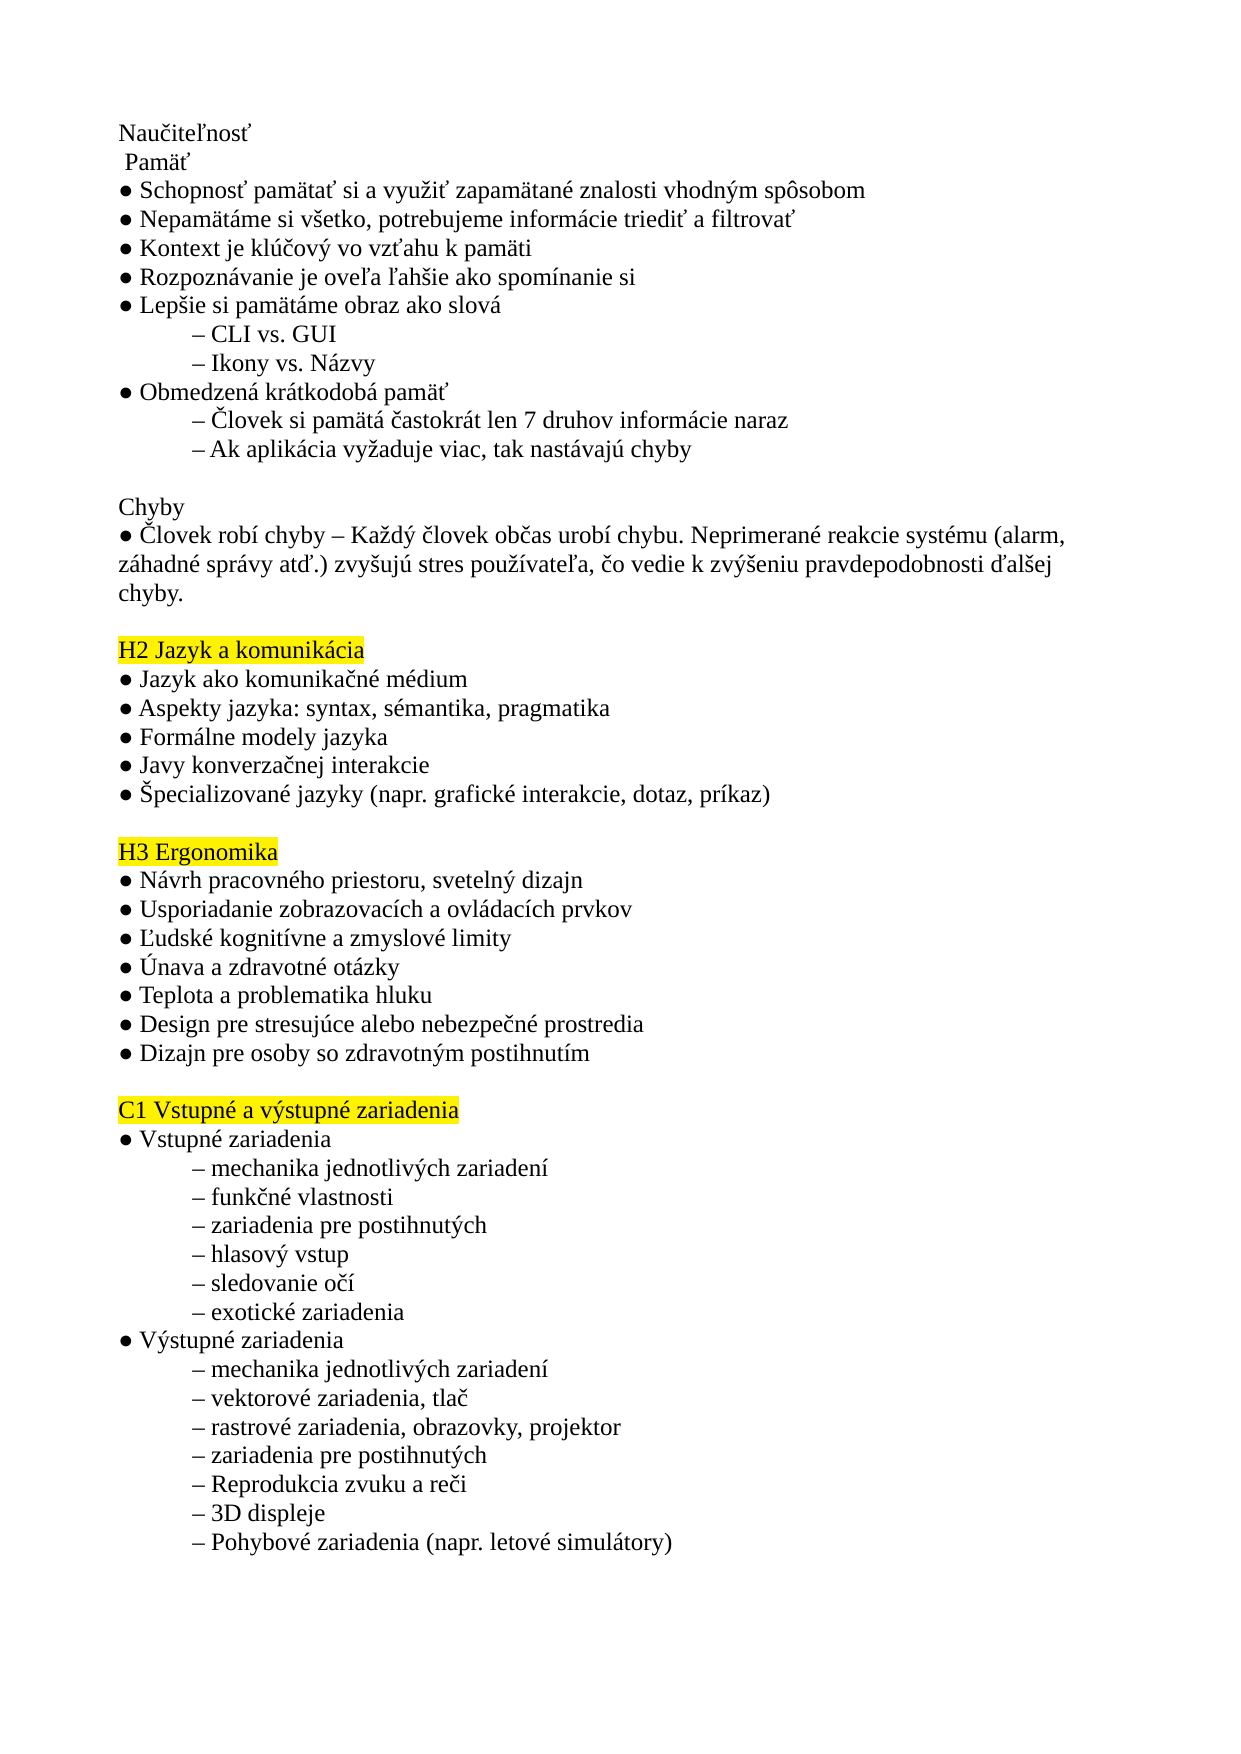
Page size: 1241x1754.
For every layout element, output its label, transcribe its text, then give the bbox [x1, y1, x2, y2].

text – Ak aplikácia vyžaduje viac, tak nastávajú chyby [118, 434, 1122, 463]
text C1 Vstupné a výstupné zariadenia [118, 1096, 1122, 1124]
text ● Obmedzená krátkodobá pamäť [118, 377, 1122, 406]
text – CLI vs. GUI [118, 319, 1122, 348]
text – 3D displeje [118, 1498, 1122, 1527]
text – zariadenia pre postihnutých [118, 1211, 1122, 1239]
text – vektorové zariadenia, tlač [118, 1383, 1122, 1412]
text ● Design pre stresujúce alebo nebezpečné prostredia [118, 1009, 1122, 1038]
text ● Aspekty jazyka: syntax, sémantika, pragmatika [118, 693, 1122, 722]
text Naučiteľnosť [118, 118, 1122, 147]
text ● Rozpoznávanie je oveľa ľahšie ako spomínanie si [118, 262, 1122, 291]
text ● Lepšie si pamätáme obraz ako slová [118, 291, 1122, 319]
text ● Človek robí chyby – Každý človek občas urobí chybu. Neprimerané reakcie systému (alarm, záhadné správy atď.) zvyšujú stres používateľa, čo vedie k zvýšeniu pravdepodobnosti ďalšej chyby. [118, 521, 1122, 607]
text ● Špecializované jazyky (napr. grafické interakcie, dotaz, príkaz) [118, 779, 1122, 808]
text – Pohybové zariadenia (napr. letové simulátory) [118, 1527, 1122, 1556]
text ● Usporiadanie zobrazovacích a ovládacích prvkov [118, 894, 1122, 923]
text ● Kontext je klúčový vo vzťahu k pamäti [118, 233, 1122, 262]
text – mechanika jednotlivých zariadení [118, 1153, 1122, 1182]
text – zariadenia pre postihnutých [118, 1441, 1122, 1469]
text ● Formálne modely jazyka [118, 722, 1122, 751]
text ● Ľudské kognitívne a zmyslové limity [118, 923, 1122, 952]
text Pamäť [118, 147, 1122, 176]
text ● Dizajn pre osoby so zdravotným postihnutím [118, 1038, 1122, 1067]
text – hlasový vstup [118, 1239, 1122, 1268]
text Chyby [118, 492, 1122, 521]
text ● Teplota a problematika hluku [118, 981, 1122, 1009]
text H2 Jazyk a komunikácia [118, 636, 1122, 664]
text – mechanika jednotlivých zariadení [118, 1354, 1122, 1383]
text – Reprodukcia zvuku a reči [118, 1469, 1122, 1498]
text ● Javy konverzačnej interakcie [118, 751, 1122, 779]
text H3 Ergonomika [118, 837, 1122, 866]
text ● Návrh pracovného priestoru, svetelný dizajn [118, 866, 1122, 894]
text – sledovanie očí [118, 1268, 1122, 1297]
text – exotické zariadenia [118, 1297, 1122, 1326]
text ● Vstupné zariadenia [118, 1124, 1122, 1153]
text ● Nepamätáme si všetko, potrebujeme informácie triediť a filtrovať [118, 204, 1122, 233]
text ● Únava a zdravotné otázky [118, 952, 1122, 981]
text ● Výstupné zariadenia [118, 1326, 1122, 1354]
text – Ikony vs. Názvy [118, 348, 1122, 377]
text ● Schopnosť pamätať si a využiť zapamätané znalosti vhodným spôsobom [118, 176, 1122, 204]
text – funkčné vlastnosti [118, 1182, 1122, 1211]
text – Človek si pamätá častokrát len 7 druhov informácie naraz [118, 406, 1122, 434]
text – rastrové zariadenia, obrazovky, projektor [118, 1412, 1122, 1441]
text ● Jazyk ako komunikačné médium [118, 664, 1122, 693]
